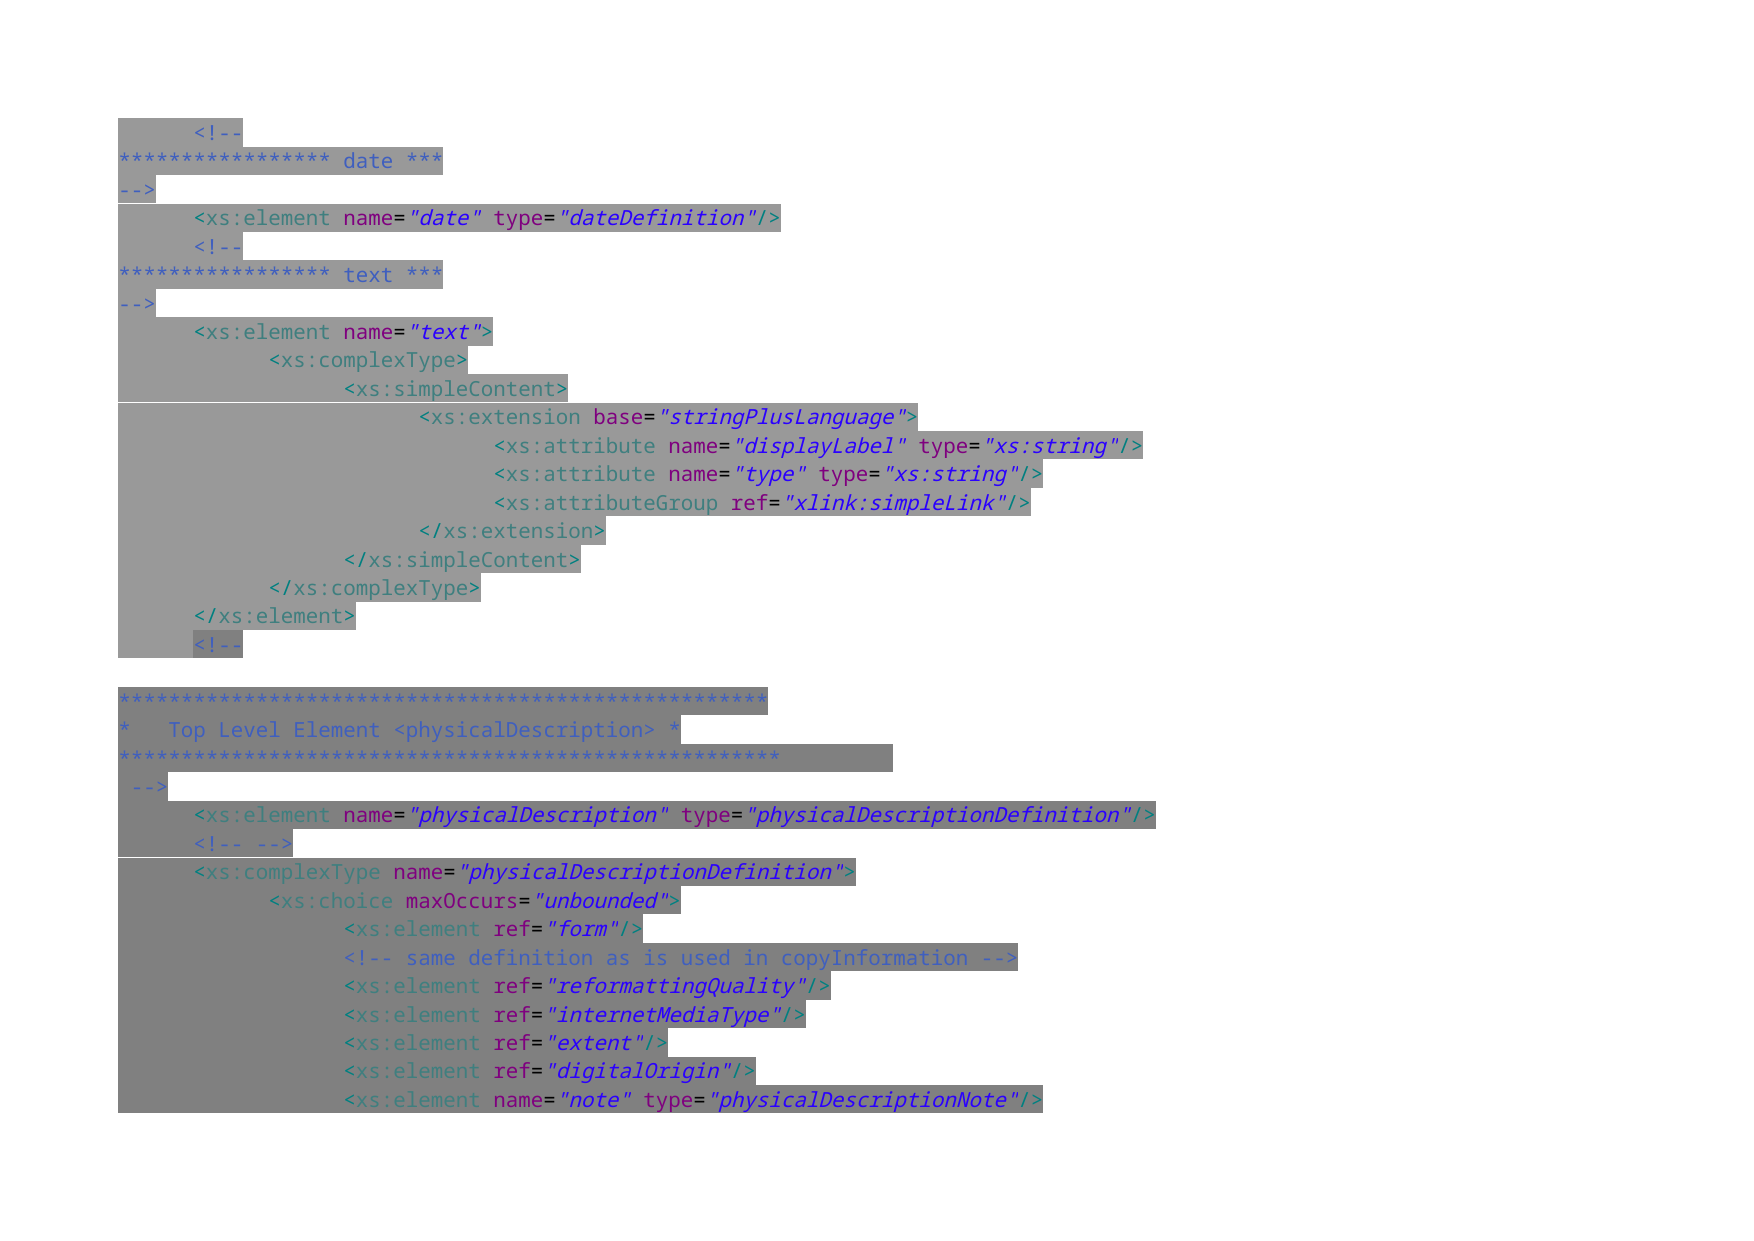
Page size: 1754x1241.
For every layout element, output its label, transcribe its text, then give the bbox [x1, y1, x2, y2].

text </xs:element> [118, 602, 1636, 630]
text <xs:attributeGroup ref="xlink:simpleLink"/> [118, 488, 1636, 516]
text <xs:choice maxOccurs="unbounded"> [118, 886, 1636, 914]
text <xs:element name="text"> [118, 317, 1636, 346]
text ***************** text *** [118, 260, 1636, 289]
text <xs:element name="date" type="dateDefinition"/> [118, 203, 1636, 232]
text <!-- [118, 232, 1636, 260]
text <xs:element ref="extent"/> [118, 1028, 1636, 1057]
text <xs:complexType> [118, 346, 1636, 374]
text <xs:element ref="reformattingQuality"/> [118, 971, 1636, 1000]
text <xs:attribute name="type" type="xs:string"/> [118, 459, 1636, 488]
text </xs:extension> [118, 516, 1636, 545]
text </xs:simpleContent> [118, 545, 1636, 573]
text <xs:extension base="stringPlusLanguage"> [118, 402, 1636, 431]
text ***************************************************** [118, 744, 1636, 772]
text <xs:element name="physicalDescription" type="physicalDescriptionDefinition"/> [118, 801, 1636, 829]
text <xs:element ref="internetMediaType"/> [118, 1000, 1636, 1028]
text --> [118, 289, 1636, 317]
text <!-- --> [118, 829, 1636, 857]
text **************************************************** [118, 687, 1636, 715]
text </xs:complexType> [118, 573, 1636, 602]
text ***************** date *** [118, 147, 1636, 175]
text <!-- [118, 118, 1636, 147]
text <xs:complexType name="physicalDescriptionDefinition"> [118, 857, 1636, 886]
text <xs:element ref="form"/> [118, 914, 1636, 943]
text --> [118, 175, 1636, 203]
text <xs:attribute name="displayLabel" type="xs:string"/> [118, 431, 1636, 459]
text <xs:element ref="digitalOrigin"/> [118, 1057, 1636, 1085]
text <!-- [118, 630, 1636, 658]
text * Top Level Element <physicalDescription> * [118, 715, 1636, 744]
text <!-- same definition as is used in copyInformation --> [118, 943, 1636, 971]
text <xs:element name="note" type="physicalDescriptionNote"/> [118, 1085, 1636, 1113]
text <xs:simpleContent> [118, 374, 1636, 402]
text --> [118, 772, 1636, 801]
